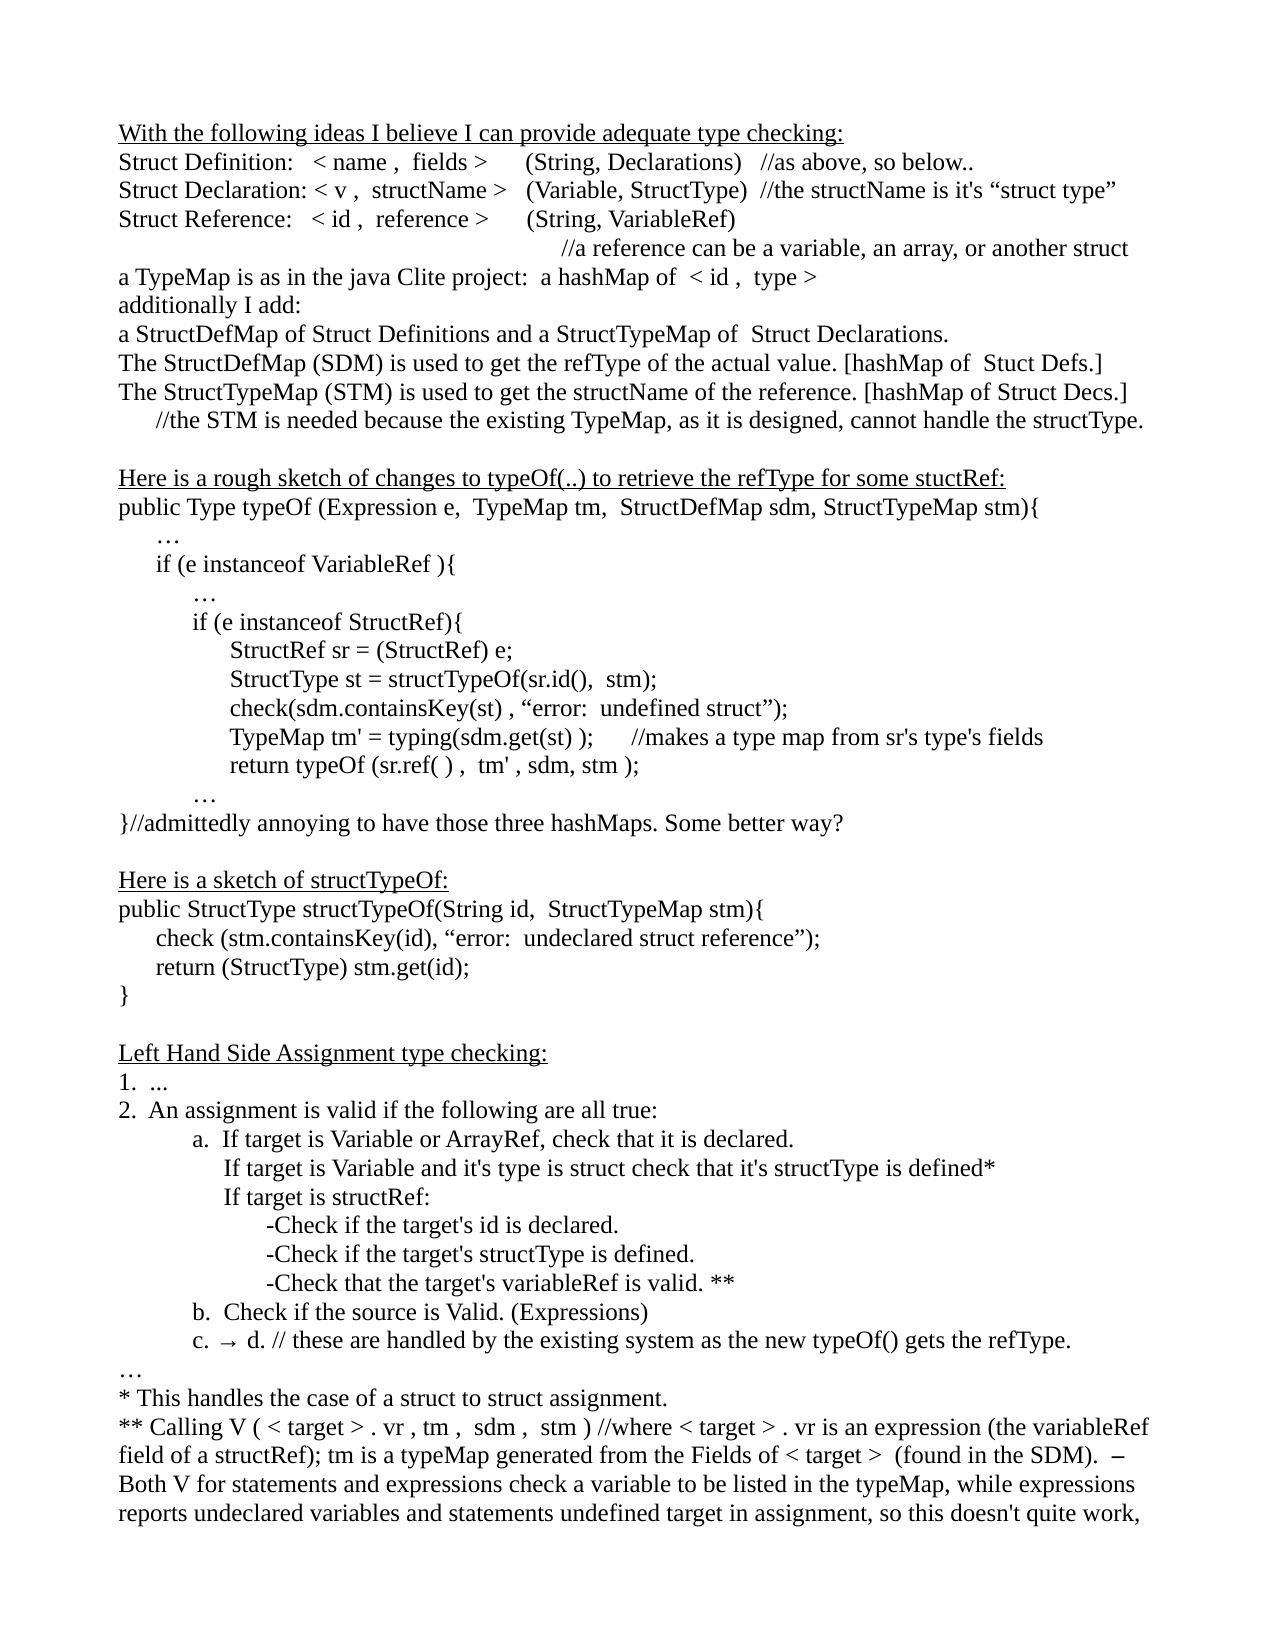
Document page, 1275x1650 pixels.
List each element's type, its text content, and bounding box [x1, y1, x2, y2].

text return typeOf (sr.ref( ) , tm' , sdm, stm ); [118, 751, 1157, 779]
text additionally I add: [118, 291, 1157, 319]
text -Check if the target's id is declared. [118, 1211, 1157, 1239]
text a. If target is Variable or ArrayRef, check that it is declared. [118, 1124, 1157, 1153]
text public Type typeOf (Expression e, TypeMap tm, StructDefMap sdm, StructTypeMap stm){ [118, 492, 1157, 521]
text Here is a sketch of structTypeOf: [118, 866, 1157, 894]
text Struct Reference: < id , reference > (String, VariableRef) [118, 204, 1157, 233]
text } [118, 981, 1157, 1009]
text a TypeMap is as in the java Clite project: a hashMap of < id , type > [118, 262, 1157, 291]
text return (StructType) stm.get(id); [118, 952, 1157, 981]
text * This handles the case of a struct to struct assignment. [118, 1383, 1157, 1412]
text -Check that the target's variableRef is valid. ** [118, 1268, 1157, 1297]
text … [118, 779, 1157, 808]
text 2. An assignment is valid if the following are all true: [118, 1096, 1157, 1124]
text -Check if the target's structType is defined. [118, 1239, 1157, 1268]
text Left Hand Side Assignment type checking: [118, 1038, 1157, 1067]
text … [118, 521, 1157, 549]
text If target is structRef: [118, 1182, 1157, 1211]
text StructType st = structTypeOf(sr.id(), stm); [118, 664, 1157, 693]
text … [118, 578, 1157, 607]
text //the STM is needed because the existing TypeMap, as it is designed, cannot handle the structType. [118, 406, 1157, 434]
text Struct Definition: < name , fields > (String, Declarations) //as above, so below.. [118, 147, 1157, 176]
text If target is Variable and it's type is struct check that it's structType is defined* [118, 1153, 1157, 1182]
text a StructDefMap of Struct Definitions and a StructTypeMap of Struct Declarations. [118, 319, 1157, 348]
text The StructTypeMap (STM) is used to get the structName of the reference. [hashMap of Struct Decs.] [118, 377, 1157, 406]
text }//admittedly annoying to have those three hashMaps. Some better way? [118, 808, 1157, 837]
text … [118, 1354, 1157, 1383]
text Here is a rough sketch of changes to typeOf(..) to retrieve the refType for some stuctRef: [118, 463, 1157, 492]
text Struct Declaration: < v , structName > (Variable, StructType) //the structName is it's “struct type” [118, 176, 1157, 204]
text c. → d. // these are handled by the existing system as the new typeOf() gets the refType. [118, 1326, 1157, 1354]
text The StructDefMap (SDM) is used to get the refType of the actual value. [hashMap of Stuct Defs.] [118, 348, 1157, 377]
text if (e instanceof VariableRef ){ [118, 549, 1157, 578]
text TypeMap tm' = typing(sdm.get(st) ); //makes a type map from sr's type's fields [118, 722, 1157, 751]
text check(sdm.containsKey(st) , “error: undefined struct”); [118, 693, 1157, 722]
text if (e instanceof StructRef){ [118, 607, 1157, 636]
text ** Calling V ( < target > . vr , tm , sdm , stm ) //where < target > . vr is an expression (the variableRef field of a structRef); tm is a typeMap generated from the Fields of < target > (found in the SDM). – Both V for statements and expressions check a variable to be listed in the typeMap, while expressions reports undeclared variables and statements undefined target in assignment, so this doesn't quite work, [118, 1412, 1157, 1527]
text public StructType structTypeOf(String id, StructTypeMap stm){ [118, 894, 1157, 923]
text StructRef sr = (StructRef) e; [118, 636, 1157, 664]
text check (stm.containsKey(id), “error: undeclared struct reference”); [118, 923, 1157, 952]
text //a reference can be a variable, an array, or another struct [118, 233, 1157, 262]
text 1. ... [118, 1067, 1157, 1096]
text b. Check if the source is Valid. (Expressions) [118, 1297, 1157, 1326]
text With the following ideas I believe I can provide adequate type checking: [118, 118, 1157, 147]
